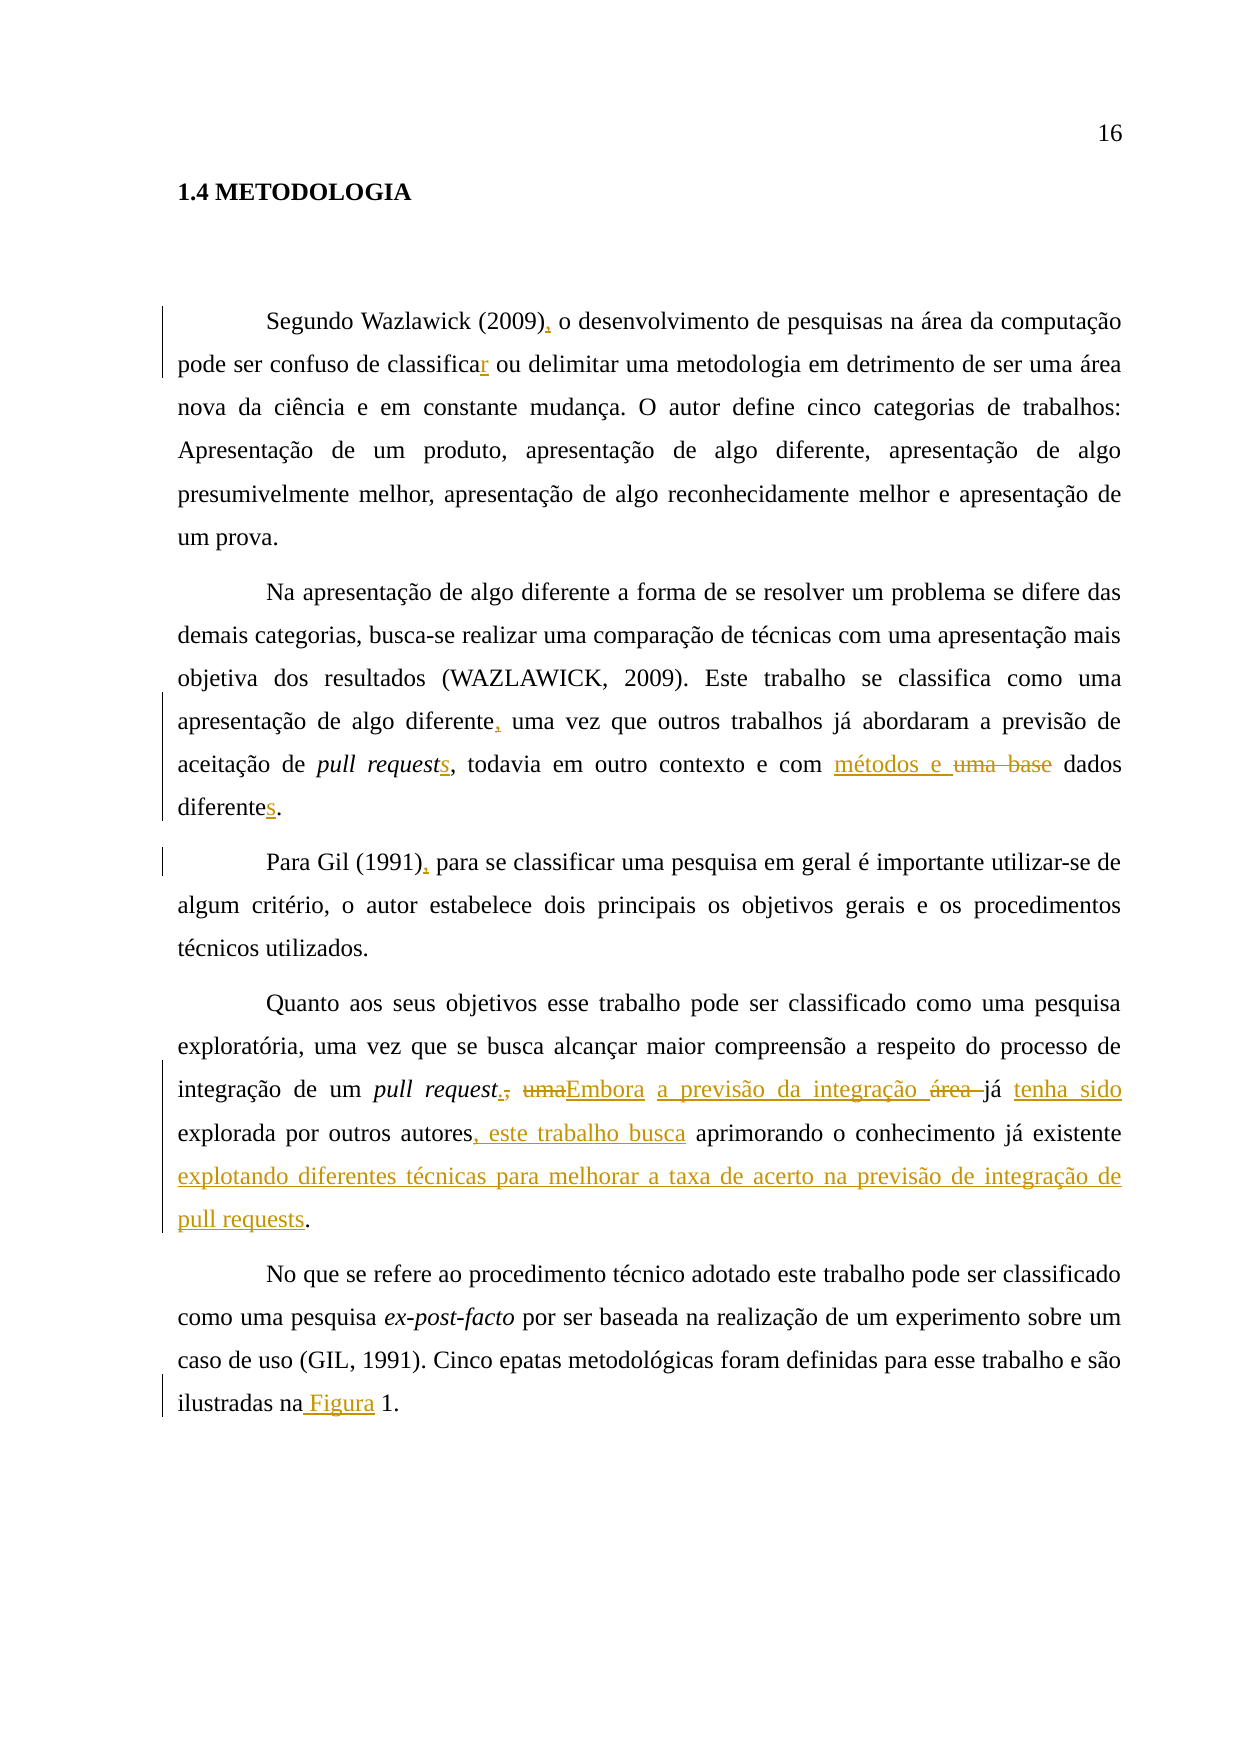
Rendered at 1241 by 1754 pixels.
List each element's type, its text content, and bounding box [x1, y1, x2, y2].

text Quanto aos seus objetivos esse trabalho pode ser classificado como uma pesquisa exploratória, uma vez que se busca alcançar maior compreensão a respeito do processo de integração de um pull request. Embora a previsão da integração já tenha sido explorada por outros autores, este trabalho busca aprimorando o conhecimento já existente explotando diferentes técnicas para melhorar a taxa de acerto na previsão de integração de [177, 988, 1122, 1186]
text pull requests. [177, 1187, 1122, 1233]
text Na apresentação de algo diferente a forma de se resolver um problema se difere das demais categorias, busca-se realizar uma comparação de técnicas com uma apresentação mais objetiva dos resultados (WAZLAWICK, 2009). Este trabalho se classifica como uma apresentação de algo diferente, uma vez que outros trabalhos já abordaram a previsão de aceitação de pull requests, todavia em outro contexto e com métodos e dados diferentes. [177, 577, 1122, 821]
text Para Gil (1991), para se classificar uma pesquisa em geral é importante utilizar-se de algum critério, o autor estabelece dois principais os objetivos gerais e os procedimentos técnicos utilizados. [177, 847, 1122, 962]
text No que se refere ao procedimento técnico adotado este trabalho pode ser classificado como uma pesquisa ex-post-facto por ser baseada na realização de um experimento sobre um caso de uso (GIL, 1991). Cinco epatas metodológicas foram definidas para esse trabalho e são ilustradas na Figura 1. [177, 1259, 1122, 1417]
text 1.4 Metodologia [177, 177, 1122, 206]
text Segundo Wazlawick (2009), o desenvolvimento de pesquisas na área da computação pode ser confuso de classificar ou delimitar uma metodologia em detrimento de ser uma área nova da ciência e em constante mudança. O autor define cinco categorias de trabalhos: Apresentação de um produto, apresentação de algo diferente, apresentação de algo presumivelmente melhor, apresentação de algo reconhecidamente melhor e apresentação de um prova. [177, 306, 1122, 551]
